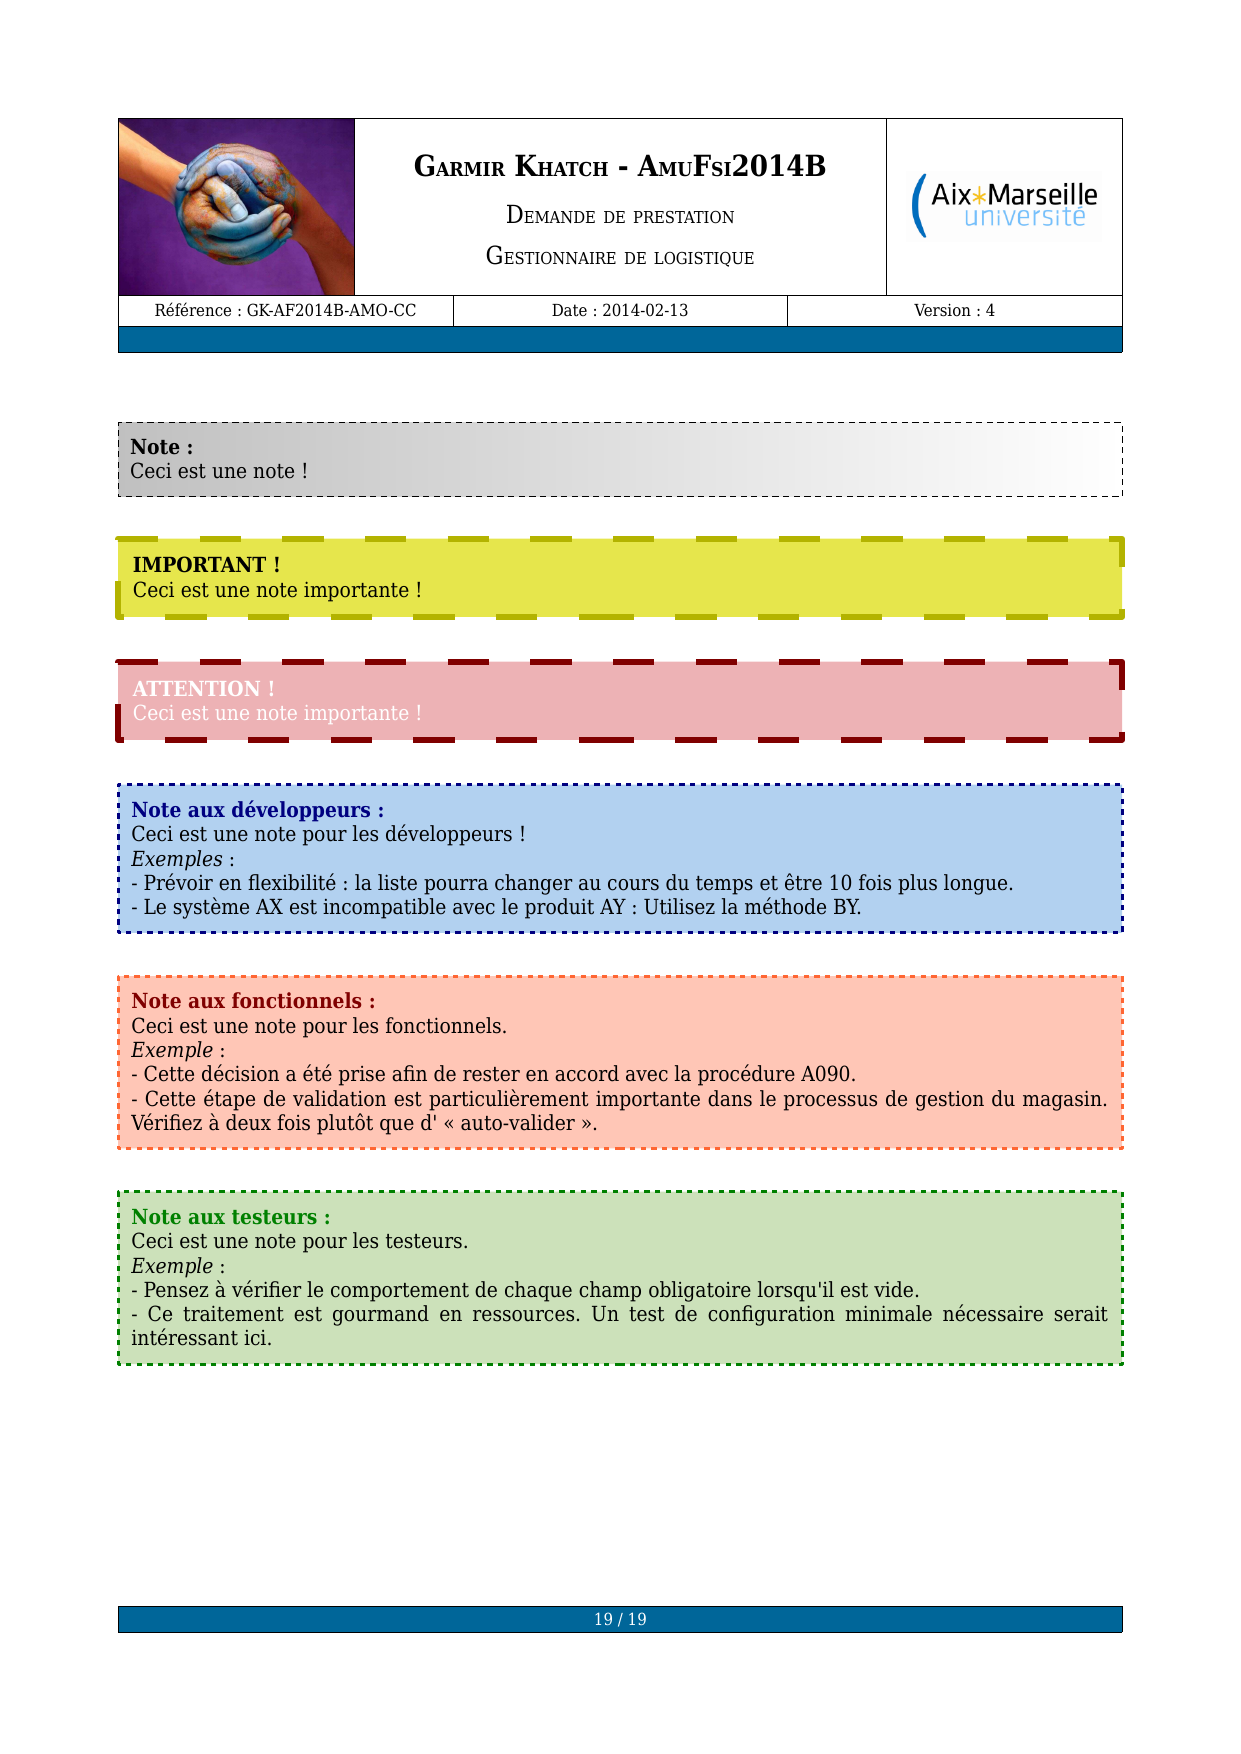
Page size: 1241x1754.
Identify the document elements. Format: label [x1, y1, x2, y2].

picture [119, 119, 354, 295]
picture [887, 126, 1122, 288]
